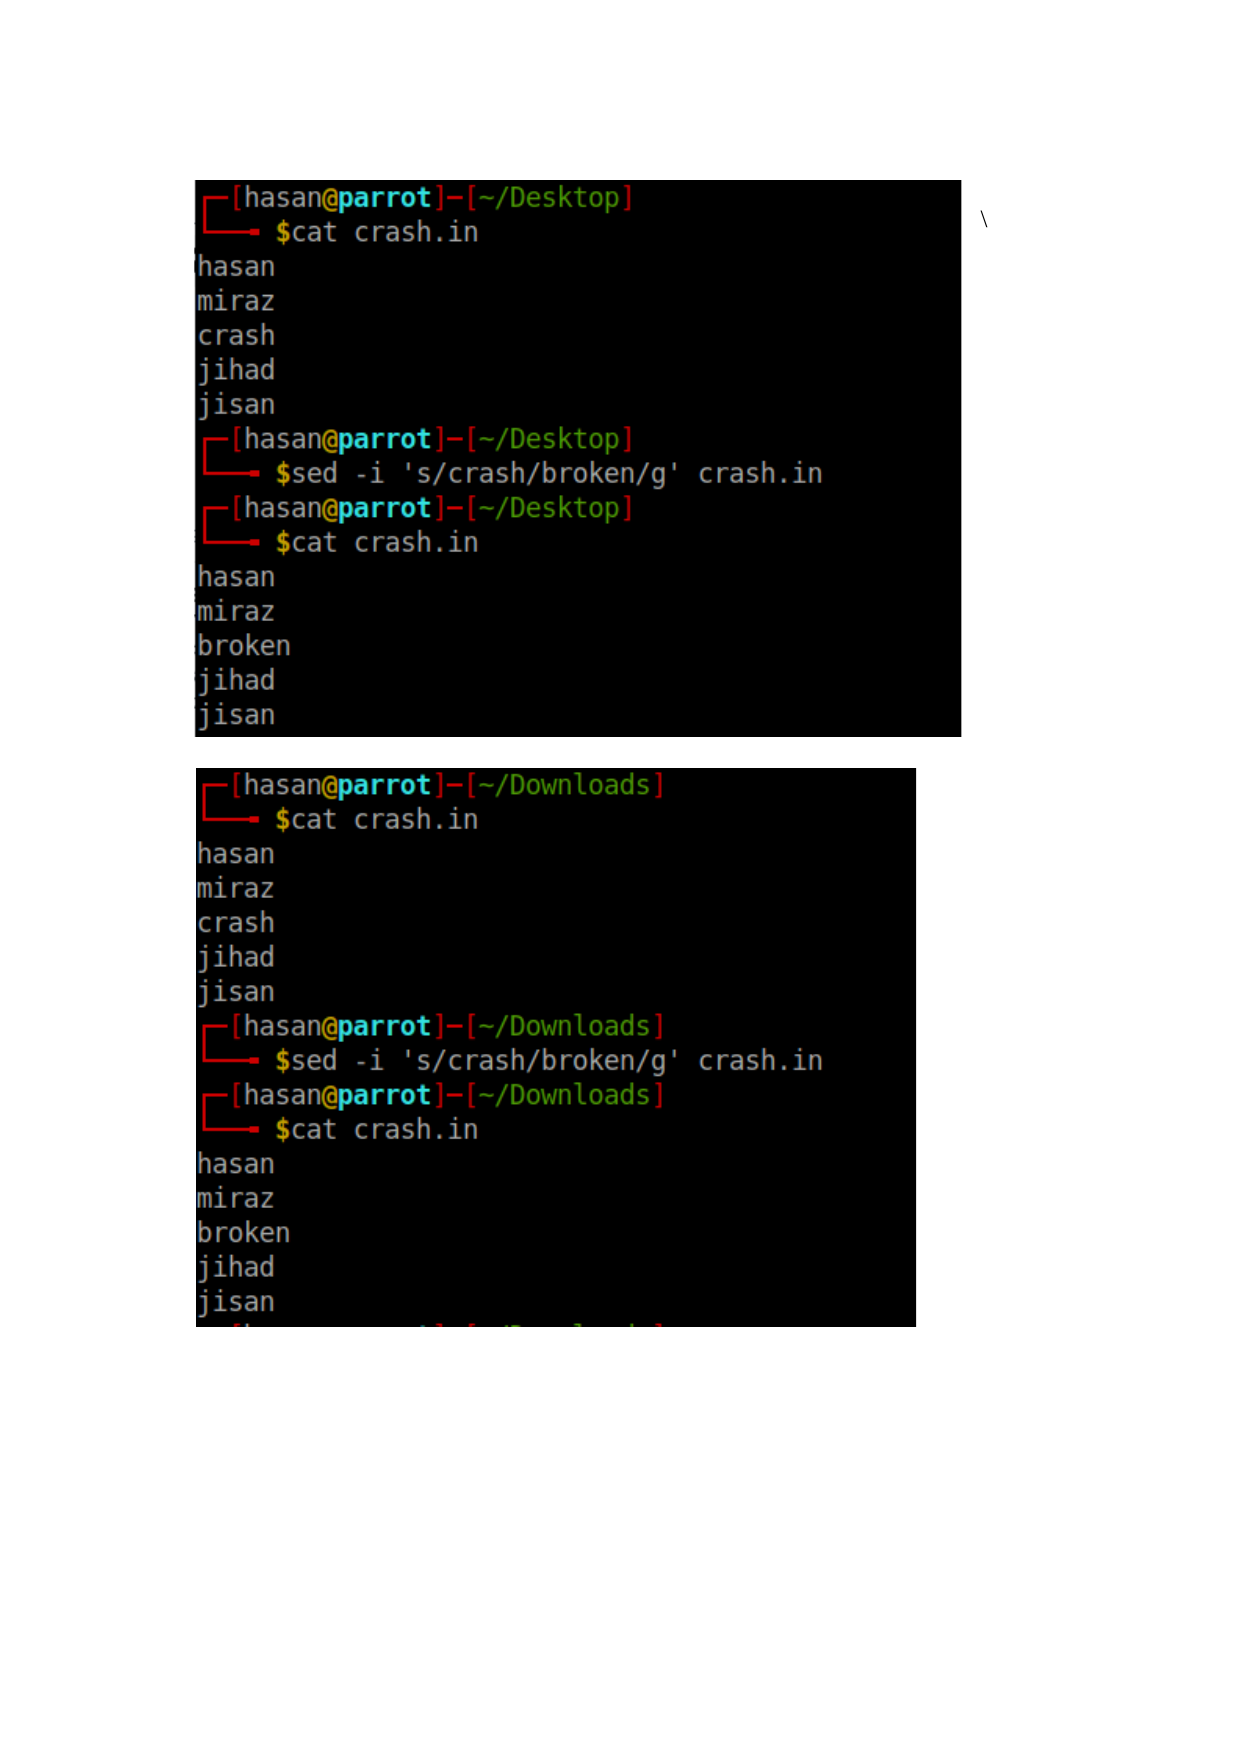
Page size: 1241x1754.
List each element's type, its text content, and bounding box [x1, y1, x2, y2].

text \ [962, 204, 1122, 233]
text [118, 204, 194, 233]
picture [194, 180, 962, 737]
picture [196, 768, 917, 1327]
